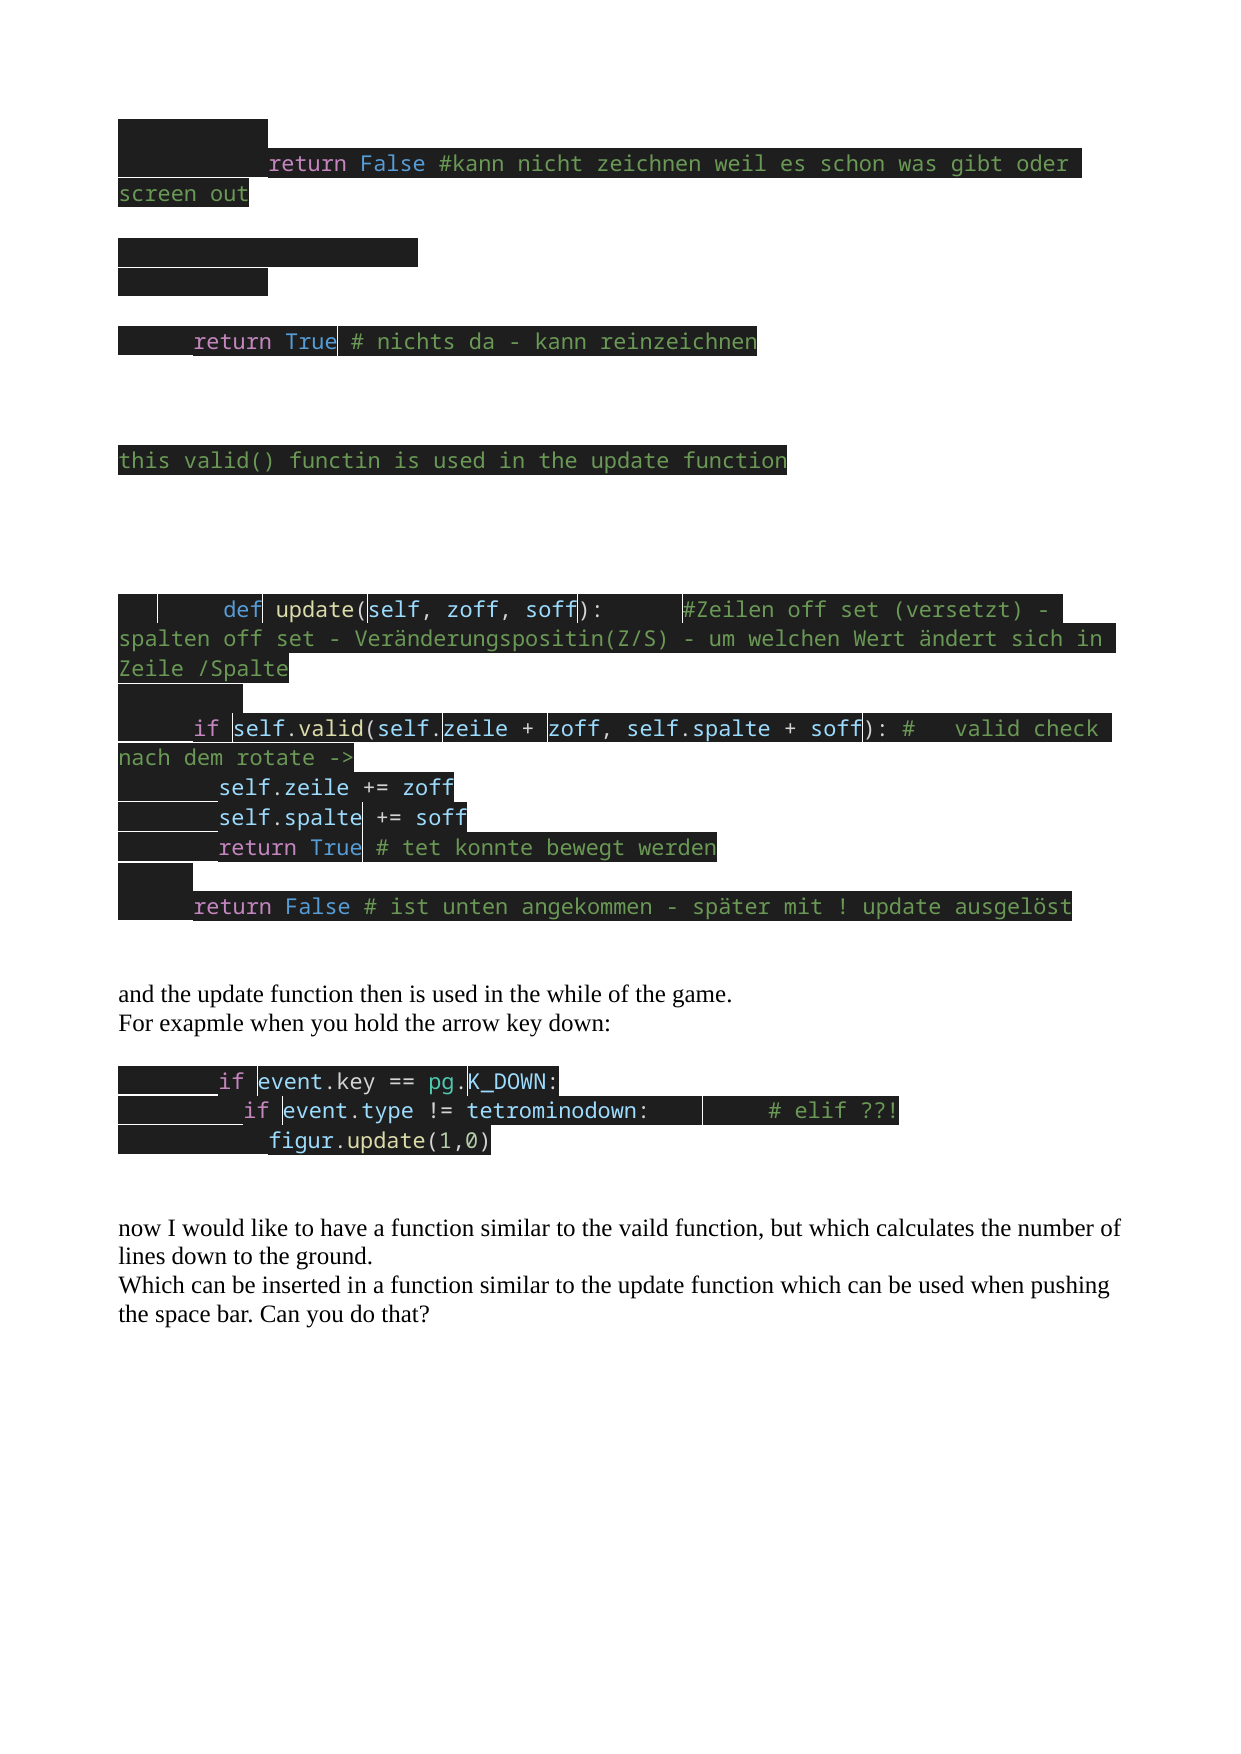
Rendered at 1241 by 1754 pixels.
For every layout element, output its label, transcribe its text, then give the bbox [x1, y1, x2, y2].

text Which can be inserted in a function similar to the update function which can be used when pushing the space bar. Can you do that? [118, 1270, 1122, 1328]
text self.zeile += zoff [118, 772, 1122, 802]
text and the update function then is used in the while of the game. [118, 979, 1122, 1008]
text if self.valid(self.zeile + zoff, self.spalte + soff): # valid check nach dem rotate -> [118, 713, 1122, 772]
text return True # tet konnte bewegt werden [118, 832, 1122, 862]
text now I would like to have a function similar to the vaild function, but which calculates the number of lines down to the ground. [118, 1213, 1122, 1270]
text figur.update(1,0) [118, 1125, 1122, 1155]
text self.spalte += soff [118, 802, 1122, 832]
text For exapmle when you hold the arrow key down: [118, 1008, 1122, 1037]
text return False # ist unten angekommen - später mit ! update ausgelöst [118, 891, 1122, 921]
text return False #kann nicht zeichnen weil es schon was gibt oder screen out [118, 148, 1122, 207]
text this valid() functin is used in the update function [118, 445, 1122, 475]
text def update(self, zoff, soff): #Zeilen off set (versetzt) - spalten off set - Veränderungspositin(Z/S) - um welchen Wert ändert sich in Zeile /Spalte [118, 593, 1122, 683]
text if event.type != tetrominodown: # elif ??! [118, 1096, 1122, 1125]
text if event.key == pg.K_DOWN: [118, 1066, 1122, 1096]
text return True # nichts da - kann reinzeichnen [118, 326, 1122, 356]
